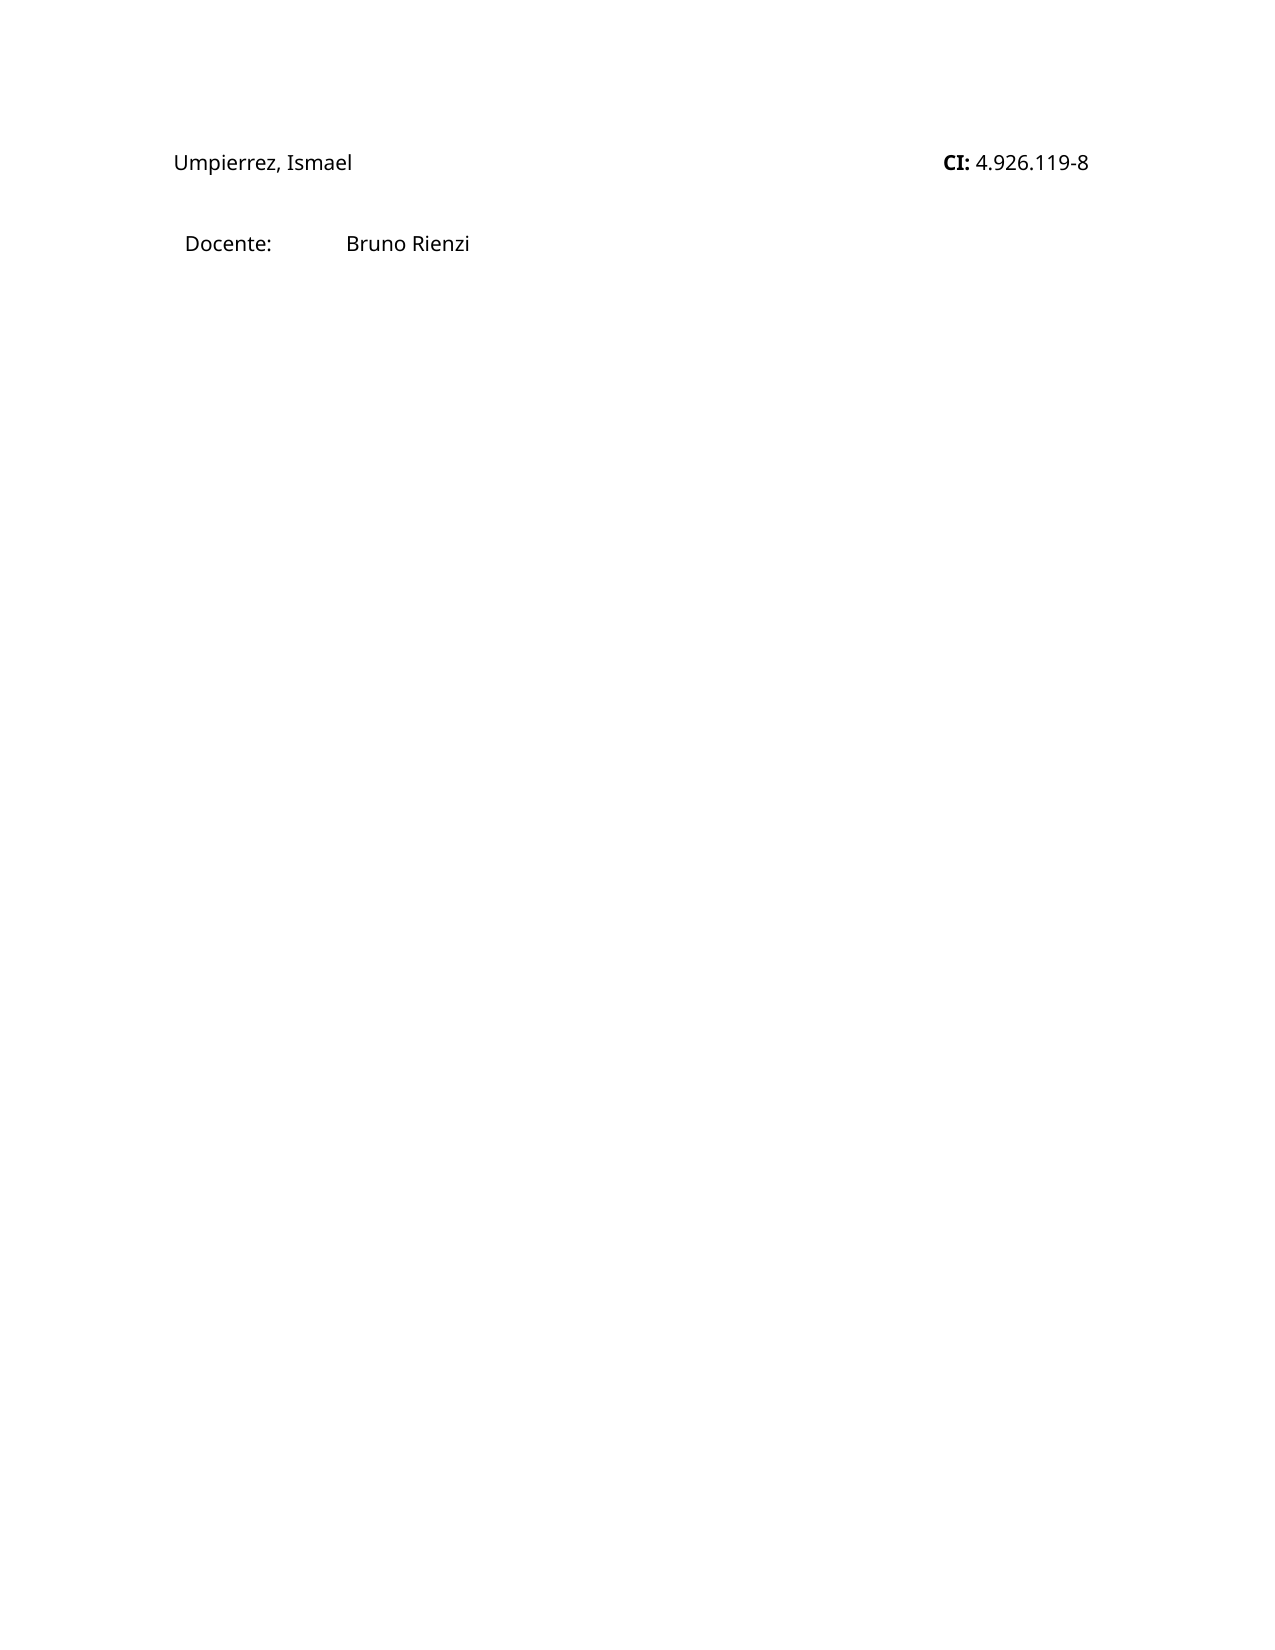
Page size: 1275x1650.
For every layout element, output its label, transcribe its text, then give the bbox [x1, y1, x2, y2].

table_header Docente: [177, 229, 338, 282]
table_cell CI: 4.926.119-8 [890, 148, 1096, 201]
table_cell [177, 282, 338, 334]
table_cell [339, 282, 1107, 334]
table_header Bruno Rienzi [339, 229, 1107, 282]
table_cell Umpierrez, Ismael [166, 148, 890, 201]
